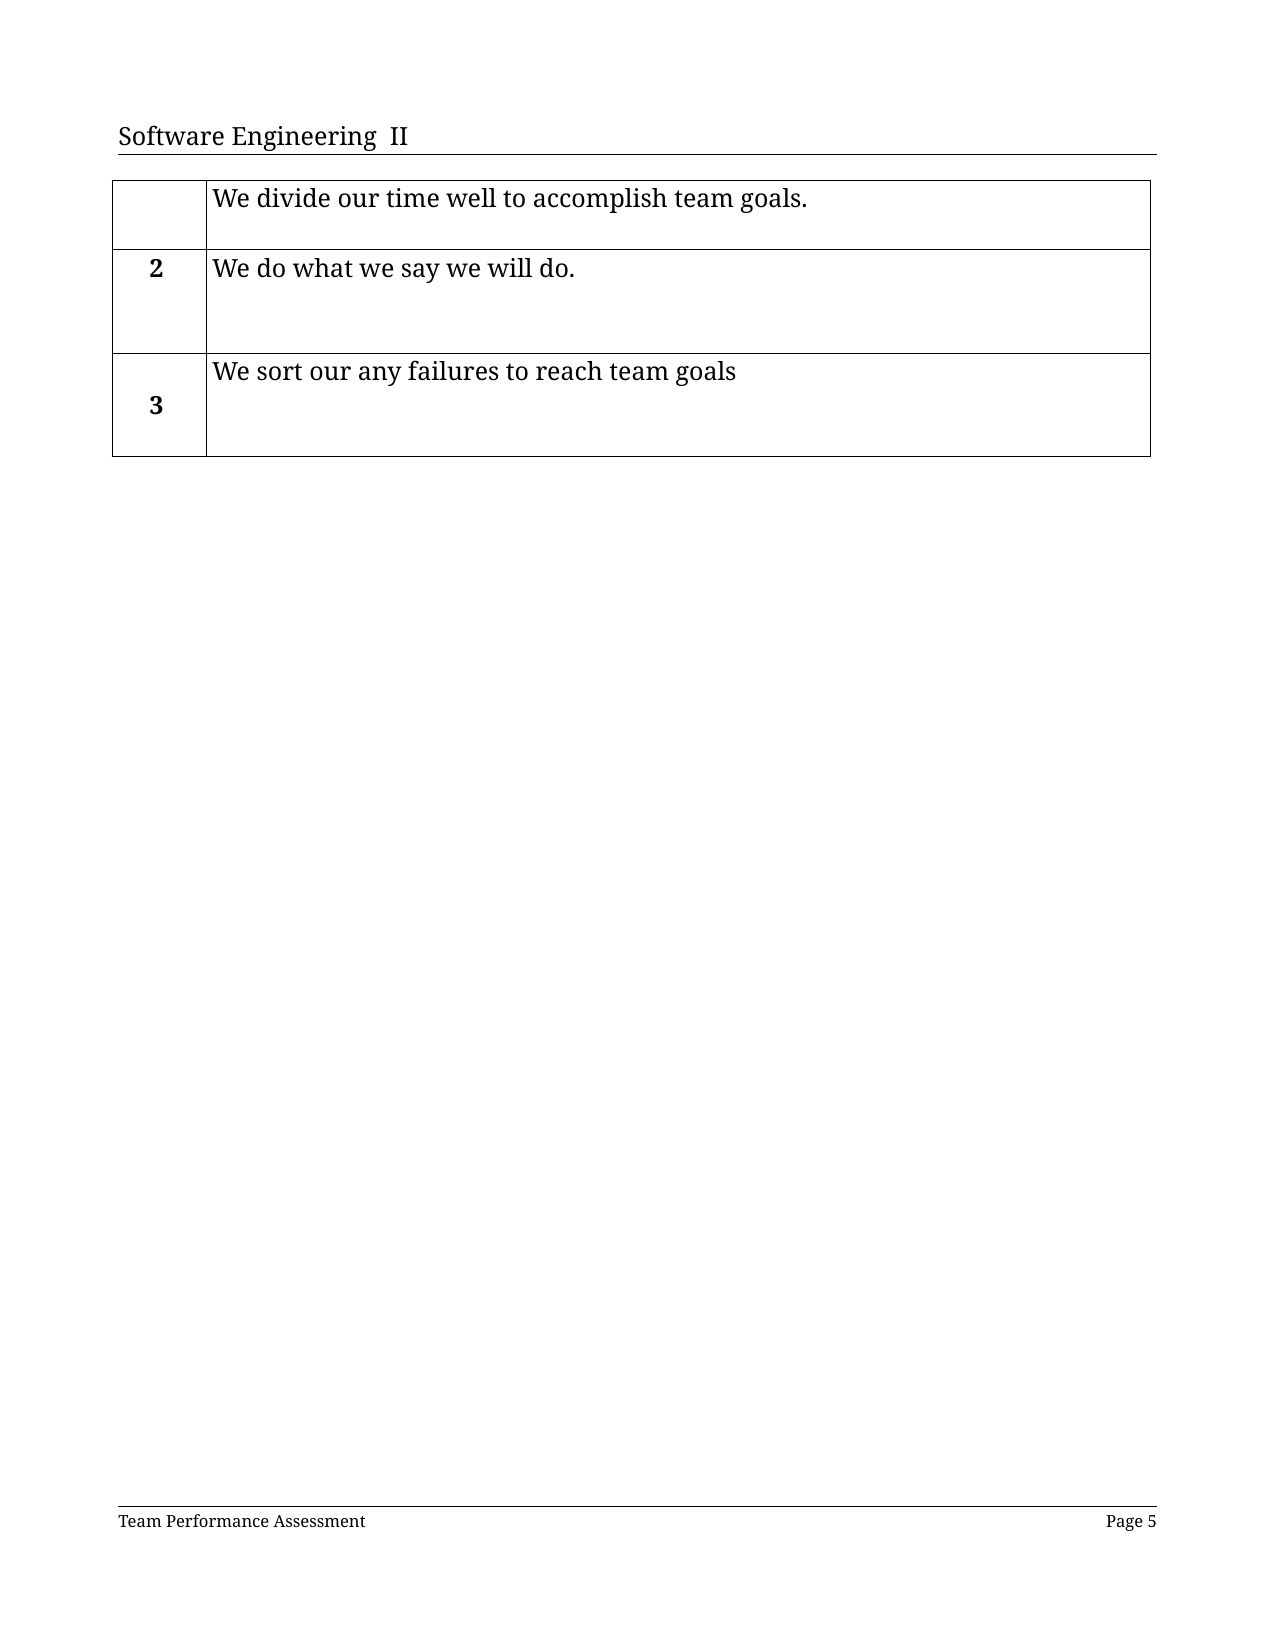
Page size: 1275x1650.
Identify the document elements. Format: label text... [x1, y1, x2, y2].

table_cell We do what we say we will do. [207, 250, 1150, 352]
table_cell 2 [113, 250, 206, 352]
table_header We divide our time well to accomplish team goals. [207, 181, 1150, 249]
table_cell 3 [113, 354, 206, 456]
table_cell We sort our any failures to reach team goals [207, 354, 1150, 456]
table_header [113, 181, 206, 249]
